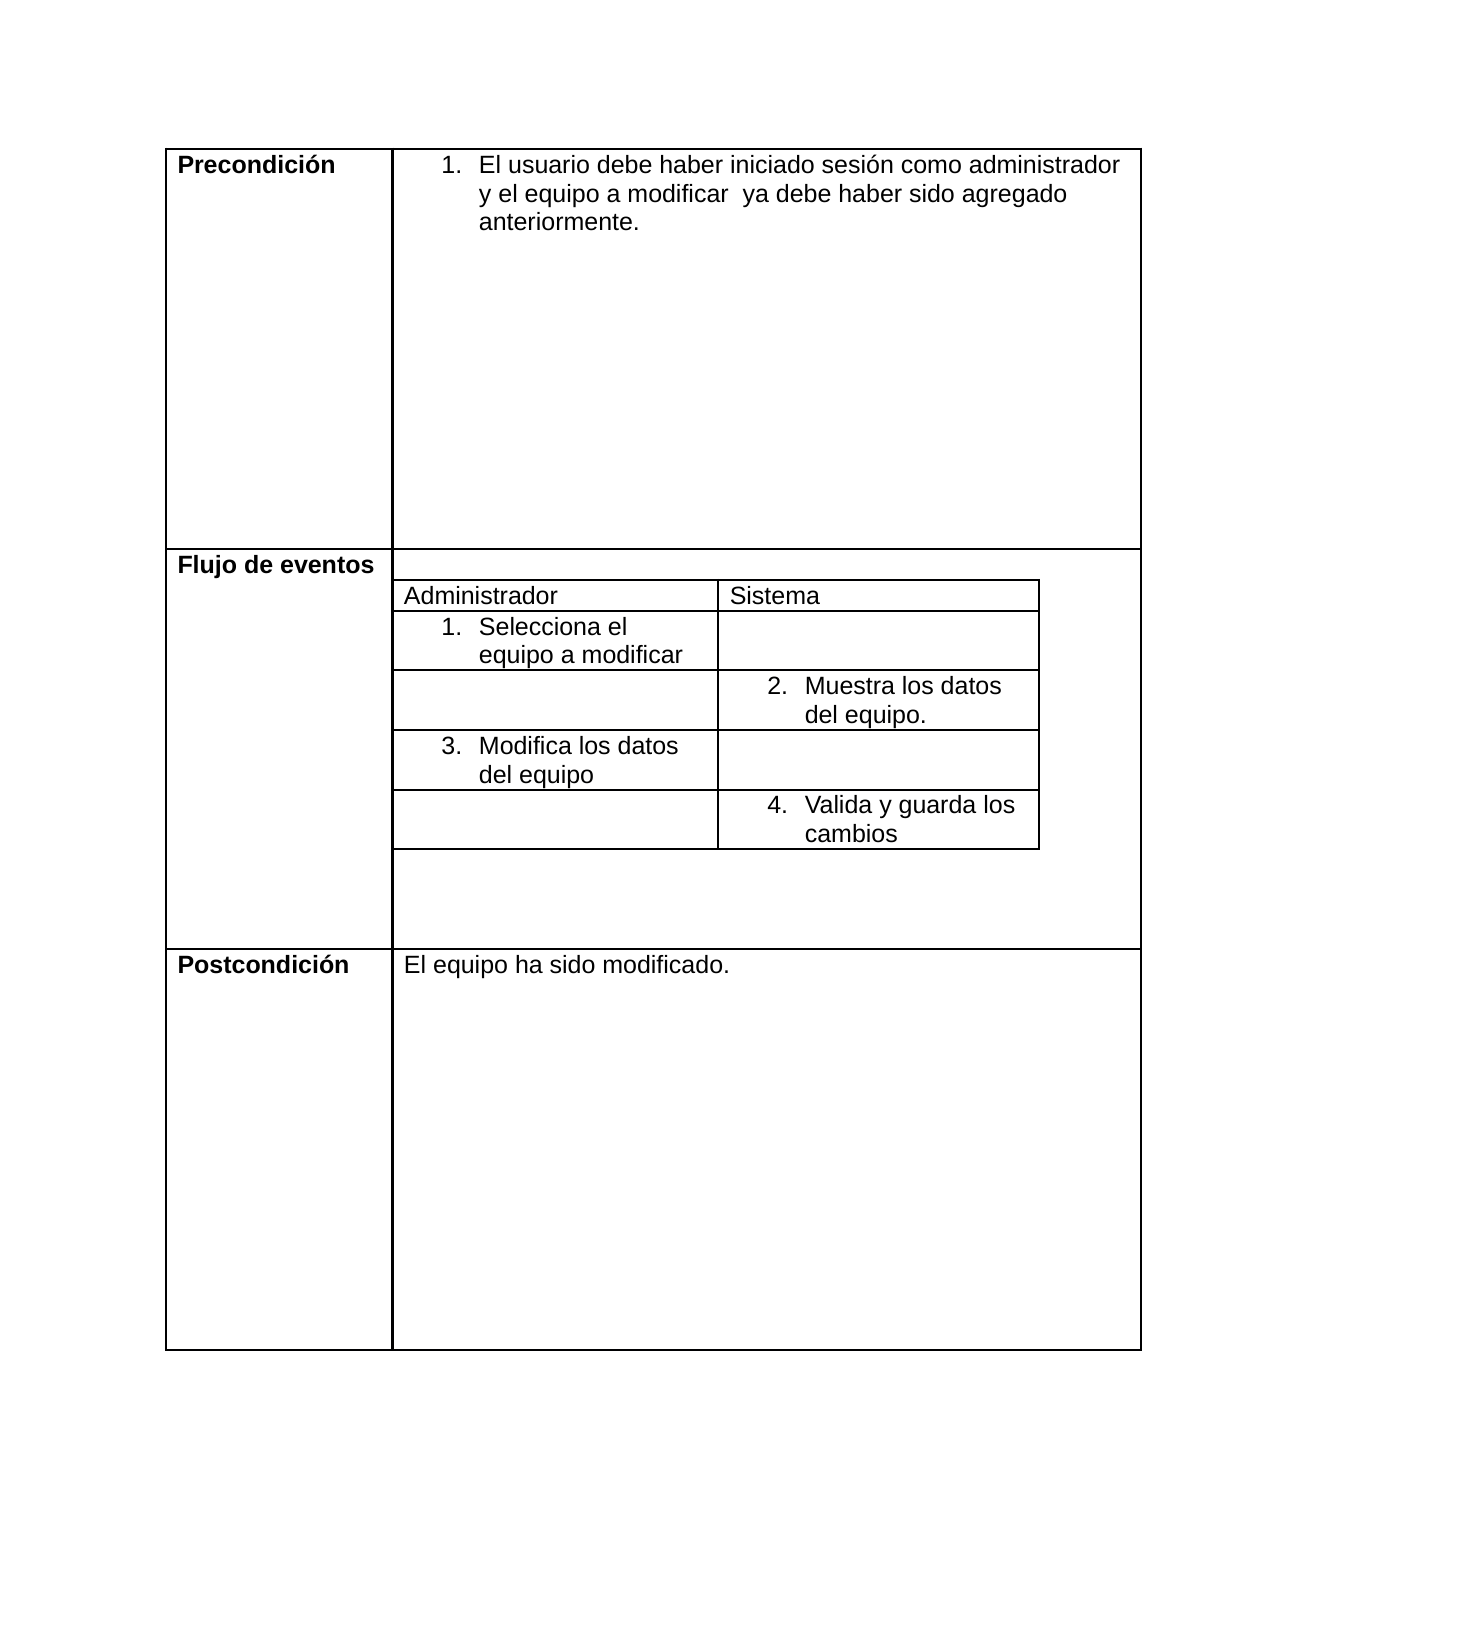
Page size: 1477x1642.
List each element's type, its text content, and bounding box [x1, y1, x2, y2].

table_cell [394, 671, 717, 729]
table_cell [719, 731, 1038, 788]
table_cell Muestra los datos del equipo. [719, 671, 1038, 729]
table_cell [719, 612, 1038, 669]
table_cell Postcondición [167, 950, 391, 1349]
table_header Administrador [394, 581, 717, 610]
table_cell El equipo ha sido modificado. [394, 950, 1140, 1349]
table_header Sistema [719, 581, 1038, 610]
table_cell Valida y guarda los cambios [719, 791, 1038, 848]
table_cell [394, 791, 717, 848]
table_cell Flujo de eventos [167, 550, 391, 948]
table_cell [394, 550, 1140, 948]
table_cell El usuario debe haber iniciado sesión como administrador y el equipo a modificar ya debe haber sido agregado anteriormente. [394, 150, 1140, 548]
table_cell Modifica los datos del equipo [394, 731, 717, 788]
table_cell Selecciona el equipo a modificar [394, 612, 717, 669]
table_cell Precondición [167, 150, 391, 548]
